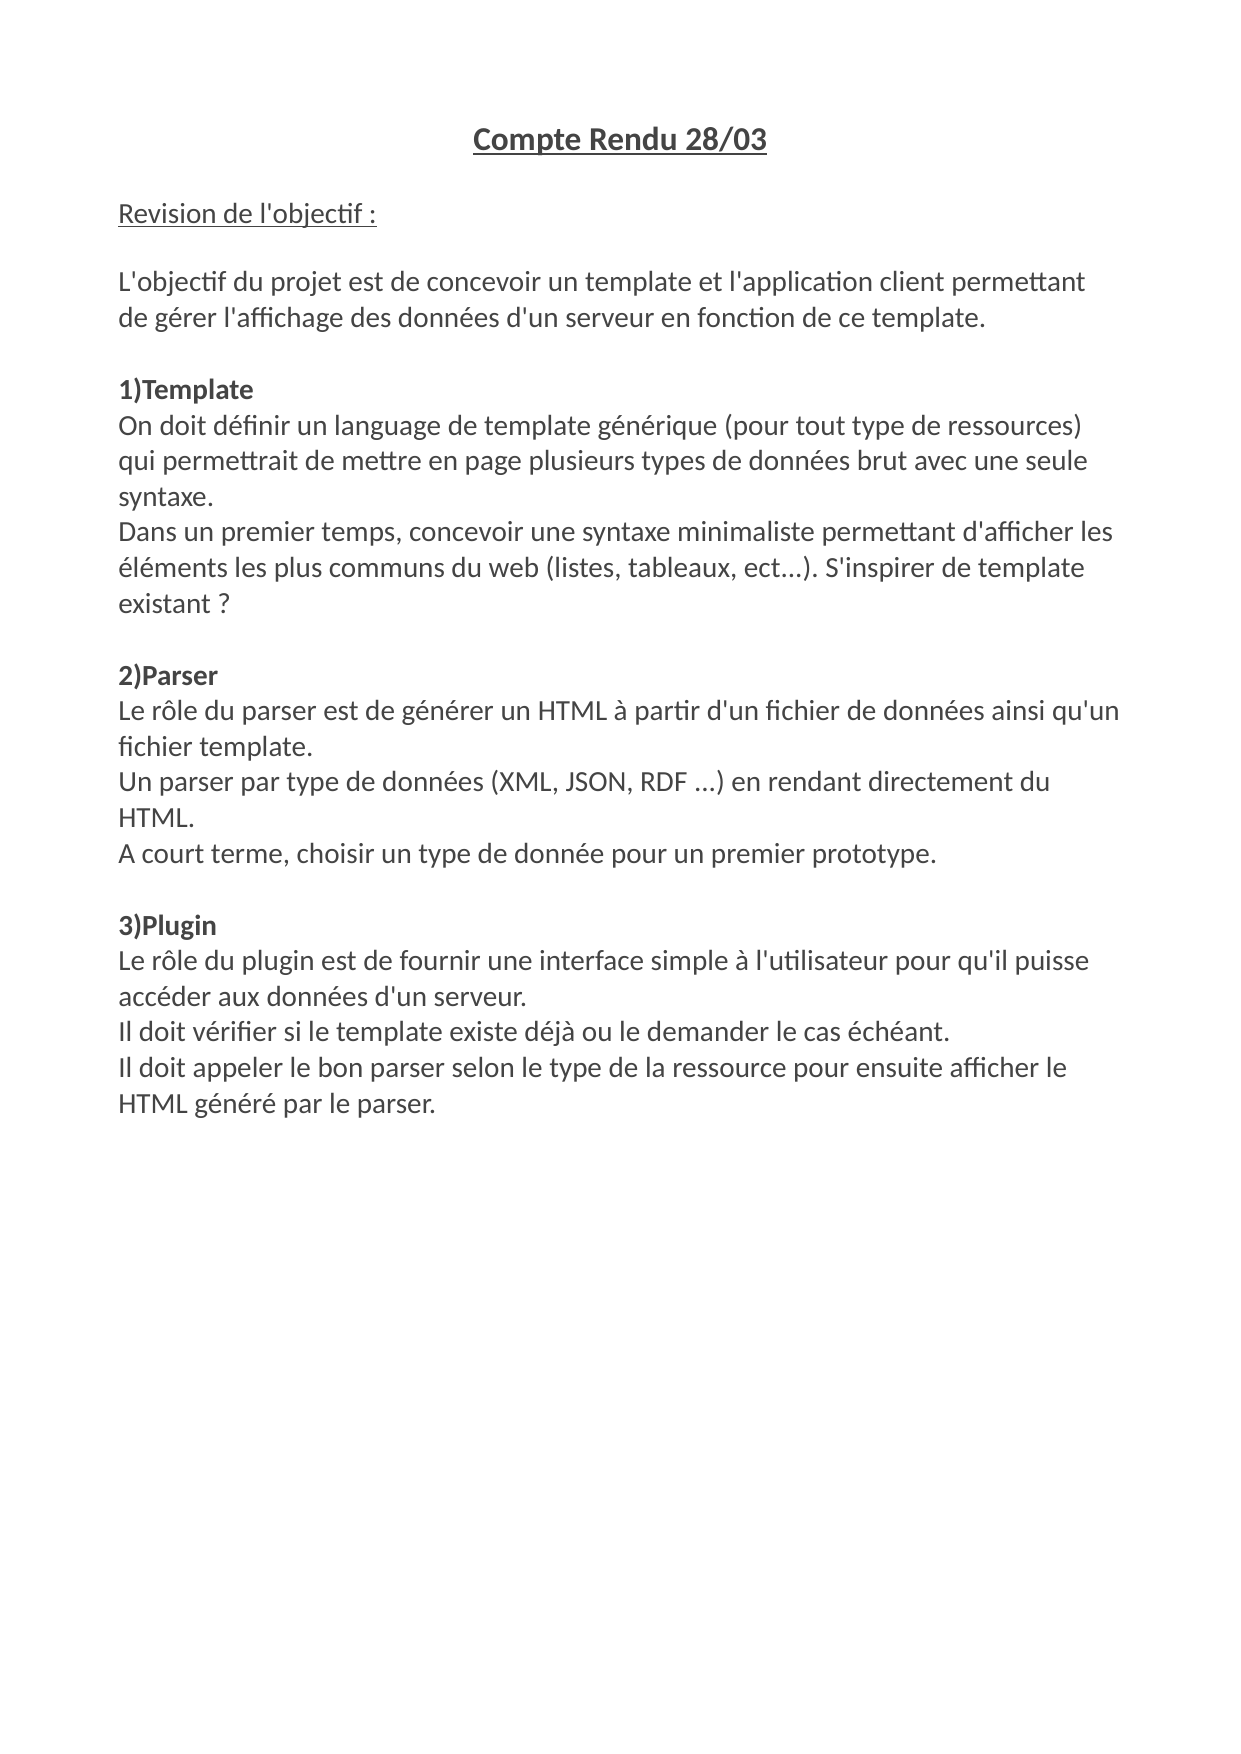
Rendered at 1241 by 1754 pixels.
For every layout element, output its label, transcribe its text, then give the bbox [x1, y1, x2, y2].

text 3)Plugin [118, 903, 1122, 942]
text Compte Rendu 28/03 [118, 118, 1122, 159]
text Le rôle du parser est de générer un HTML à partir d'un fichier de données ainsi qu'un fichier template. [118, 692, 1122, 763]
text Il doit vérifier si le template existe déjà ou le demander le cas échéant. [118, 1013, 1122, 1049]
text Le rôle du plugin est de fournir une interface simple à l'utilisateur pour qu'il puisse accéder aux données d'un serveur. [118, 942, 1122, 1013]
text Revision de l'objectif : [118, 192, 1122, 231]
text Dans un premier temps, concevoir une syntaxe minimaliste permettant d'afficher les éléments les plus communs du web (listes, tableaux, ect...). S'inspirer de template existant ? [118, 513, 1122, 620]
text Il doit appeler le bon parser selon le type de la ressource pour ensuite afficher le HTML généré par le parser. [118, 1049, 1122, 1120]
text L'objectif du projet est de concevoir un template et l'application client permettant de gérer l'affichage des données d'un serveur en fonction de ce template. [118, 263, 1122, 335]
text On doit définir un language de template générique (pour tout type de ressources) qui permettrait de mettre en page plusieurs types de données brut avec une seule syntaxe. [118, 407, 1122, 513]
text A court terme, choisir un type de donnée pour un premier prototype. [118, 835, 1122, 870]
text Un parser par type de données (XML, JSON, RDF ...) en rendant directement du HTML. [118, 763, 1122, 835]
text 2)Parser [118, 653, 1122, 692]
text 1)Template [118, 368, 1122, 407]
